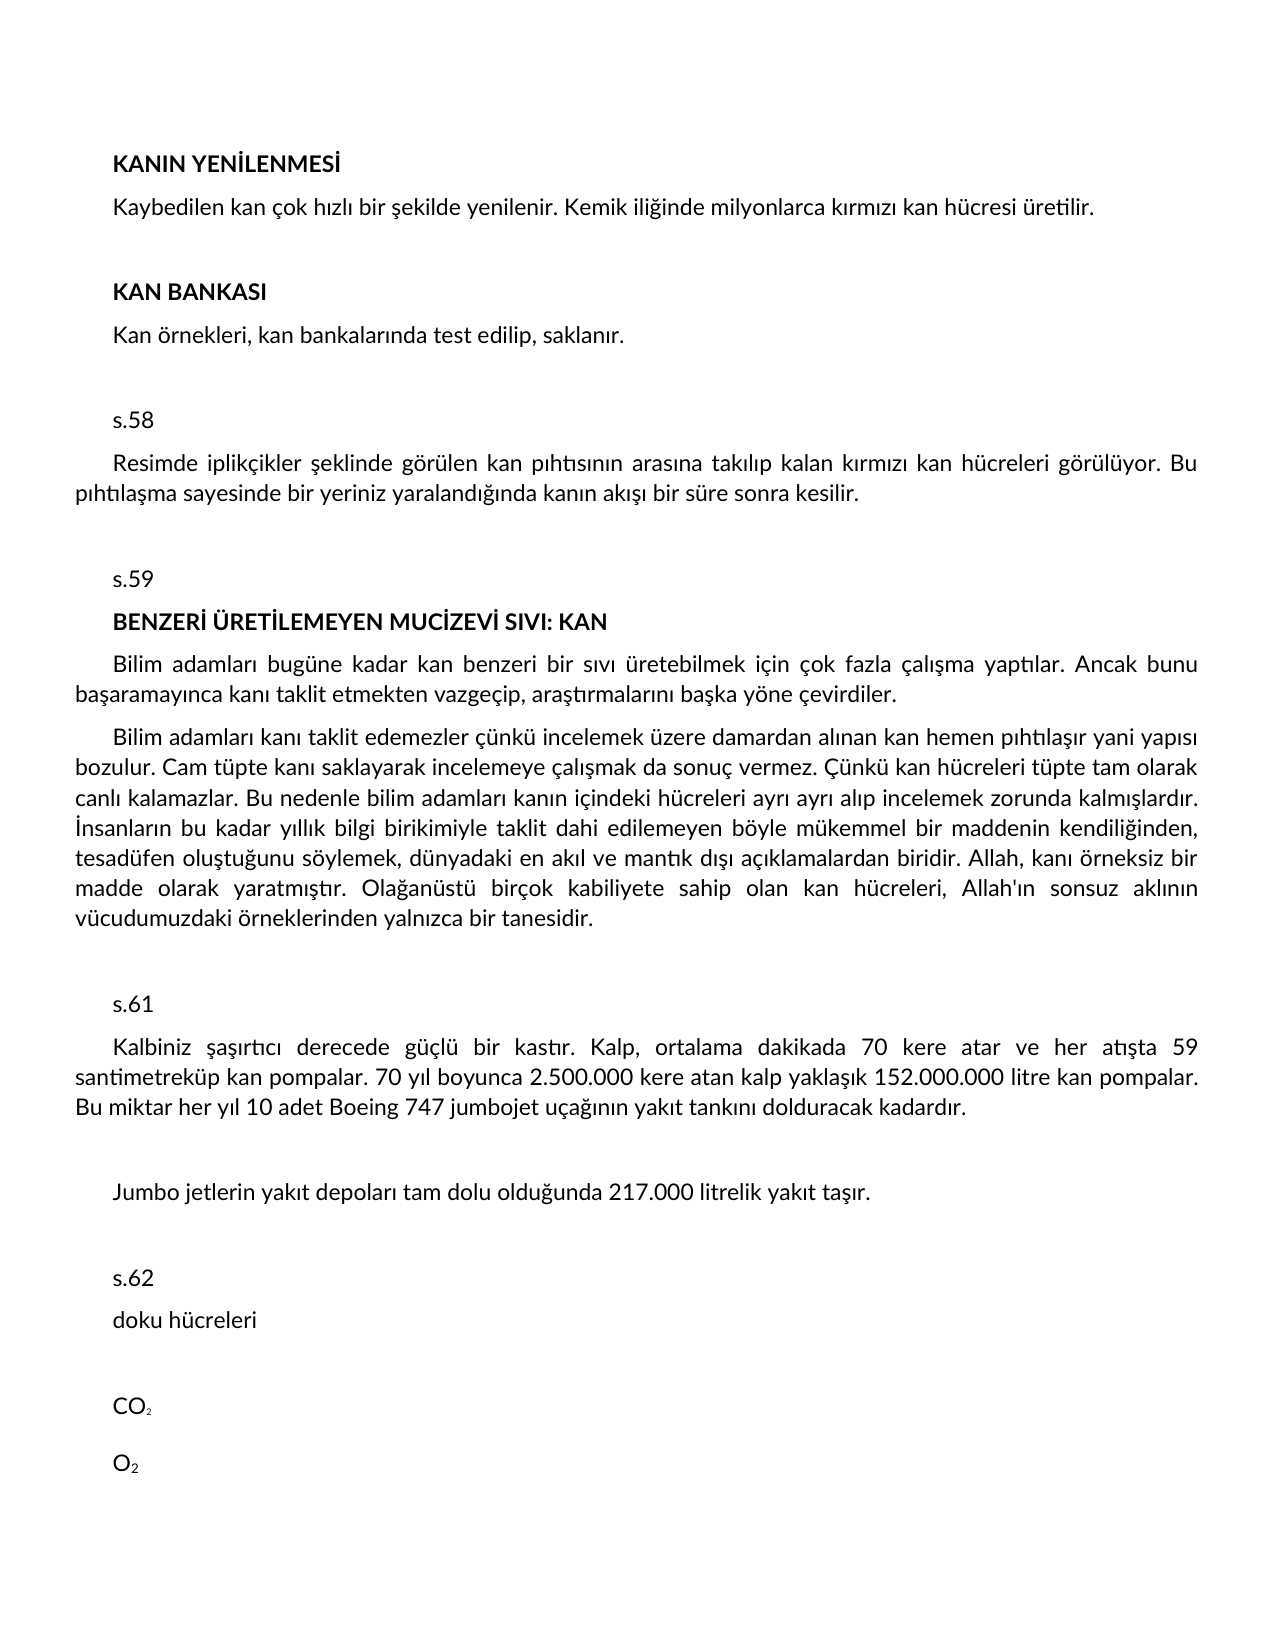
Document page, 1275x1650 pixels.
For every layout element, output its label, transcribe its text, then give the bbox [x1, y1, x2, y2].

text s.62 [75, 1263, 1200, 1291]
text Bilim adamları bugüne kadar kan benzeri bir sıvı üretebilmek için çok fazla çalışma yaptılar. Ancak bunu başaramayınca kanı taklit etmekten vazgeçip, araştırmalarını başka yöne çevirdiler. [75, 650, 1200, 708]
text Jumbo jetlerin yakıt depoları tam dolu olduğunda 217.000 litrelik yakıt taşır. [75, 1178, 1200, 1206]
text s.58 [75, 406, 1200, 434]
text Kalbiniz şaşırtıcı derecede güçlü bir kastır. Kalp, ortalama dakikada 70 kere atar ve her atışta 59 santimetreküp kan pompalar. 70 yıl boyunca 2.500.000 kere atan kalp yaklaşık 152.000.000 litre kan pompalar. Bu miktar her yıl 10 adet Boeing 747 jumbojet uçağının yakıt tankını dolduracak kadardır. [75, 1032, 1200, 1120]
text Kan örnekleri, kan bankalarında test edilip, saklanır. [75, 321, 1200, 348]
text Resimde iplikçikler şeklinde görülen kan pıhtısının arasına takılıp kalan kırmızı kan hücreleri görülüyor. Bu pıhtılaşma sayesinde bir yeriniz yaralandığında kanın akışı bir süre sonra kesilir. [75, 449, 1200, 507]
text Bilim adamları kanı taklit edemezler çünkü incelemek üzere damardan alınan kan hemen pıhtılaşır yani yapısı bozulur. Cam tüpte kanı saklayarak incelemeye çalışmak da sonuç vermez. Çünkü kan hücreleri tüpte tam olarak canlı kalamazlar. Bu nedenle bilim adamları kanın içindeki hücreleri ayrı ayrı alıp incelemek zorunda kalmışlardır. İnsanların bu kadar yıllık bilgi birikimiyle taklit dahi edilemeyen böyle mükemmel bir maddenin kendiliğinden, tesadüfen oluştuğunu söylemek, dünyadaki en akıl ve mantık dışı açıklamalardan biridir. Allah, kanı örneksiz bir madde olarak yaratmıştır. Olağanüstü birçok kabiliyete sahip olan kan hücreleri, Allah'ın sonsuz aklının vücudumuzdaki örneklerinden yalnızca bir tanesidir. [75, 723, 1200, 932]
text Kaybedilen kan çok hızlı bir şekilde yenilenir. Kemik iliğinde milyonlarca kırmızı kan hücresi üretilir. [75, 193, 1200, 220]
text KAN BANKASI [75, 278, 1200, 306]
text KANIN YENİLENMESİ [75, 150, 1200, 177]
text BENZERİ ÜRETİLEMEYEN MUCİZEVİ SIVI: KAN [75, 607, 1200, 635]
text O2 [75, 1449, 1200, 1476]
text CO2 [75, 1392, 1200, 1419]
text s.61 [75, 989, 1200, 1017]
text doku hücreleri [75, 1306, 1200, 1334]
text s.59 [75, 564, 1200, 592]
